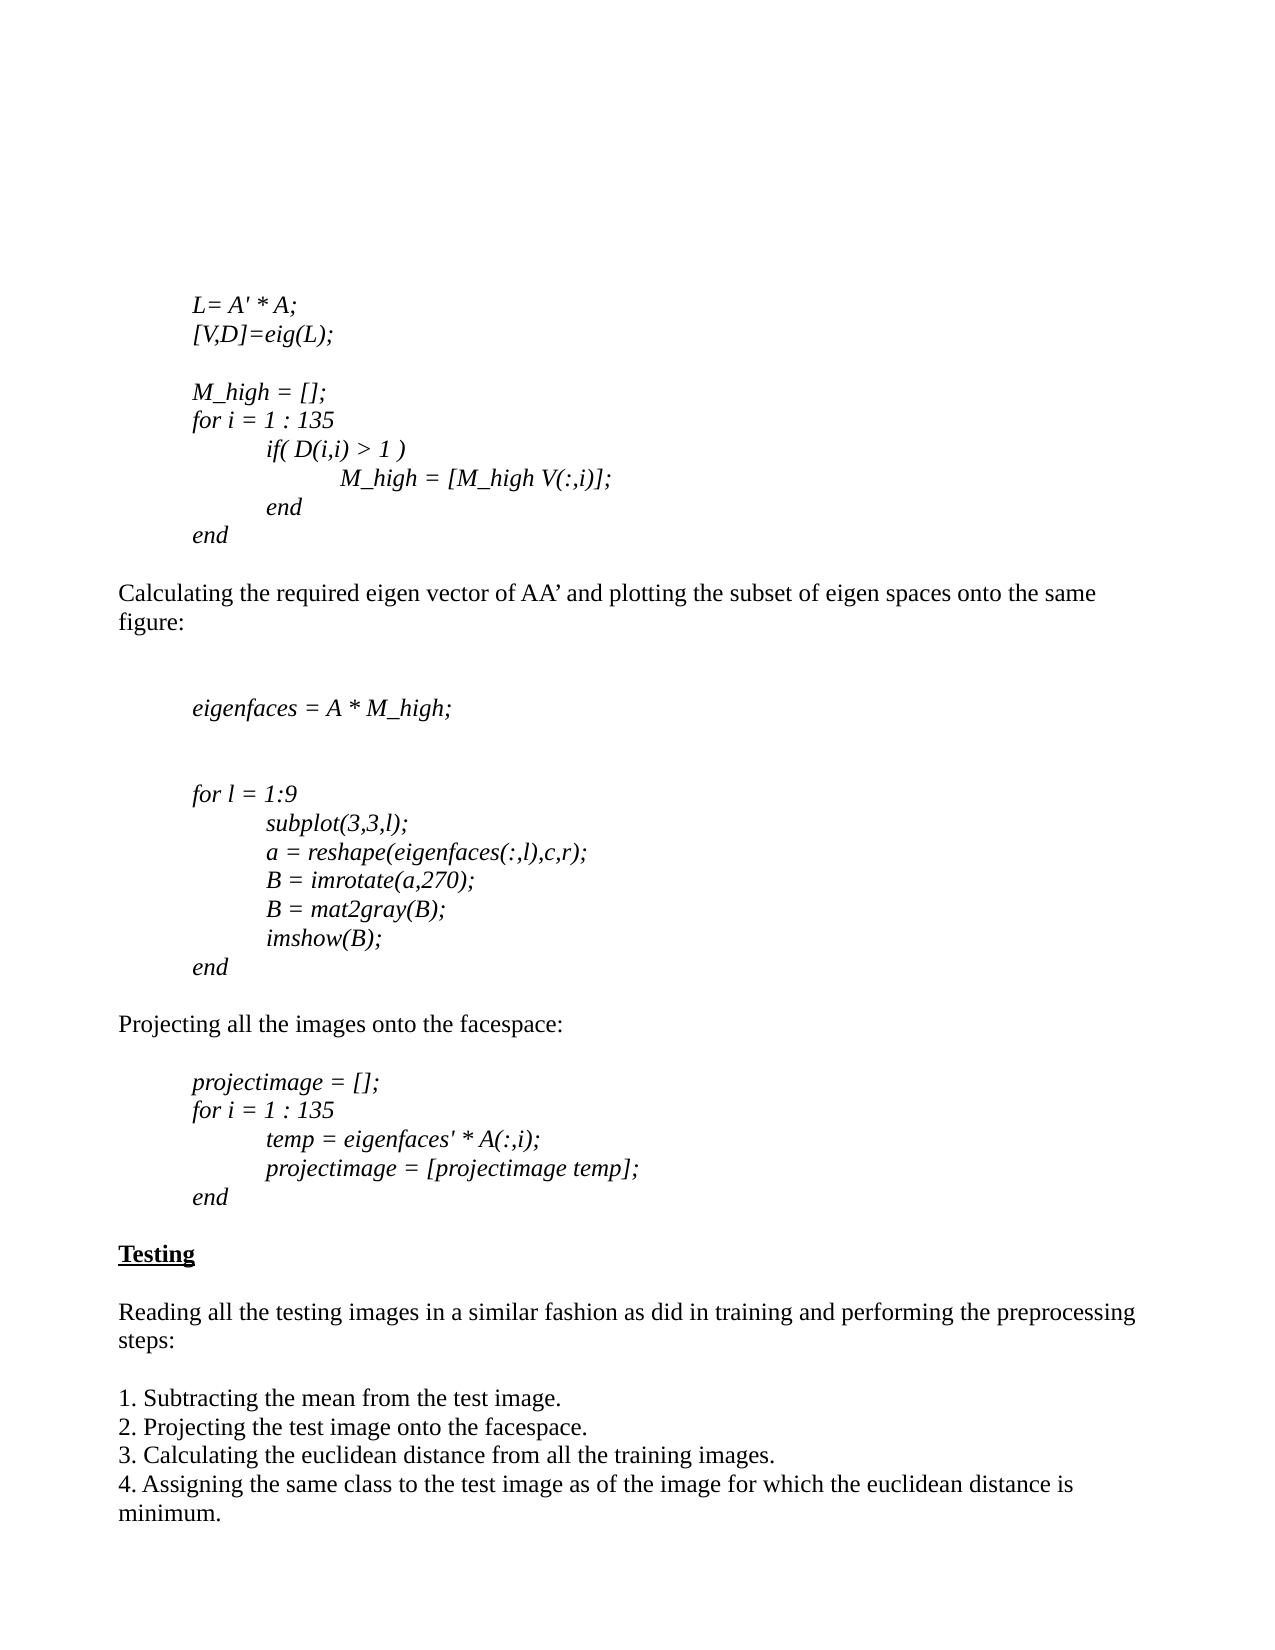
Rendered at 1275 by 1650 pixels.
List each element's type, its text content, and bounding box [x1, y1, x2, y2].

text if( D(i,i) > 1 ) [118, 434, 1157, 463]
text end [118, 952, 1157, 981]
text end [118, 492, 1157, 521]
text Calculating the required eigen vector of AA’ and plotting the subset of eigen spaces onto the same figure: [118, 578, 1157, 636]
text imshow(B); [118, 923, 1157, 952]
text B = imrotate(a,270); [118, 866, 1157, 894]
text 1. Subtracting the mean from the test image. [118, 1383, 1157, 1412]
text 3. Calculating the euclidean distance from all the training images. [118, 1441, 1157, 1469]
text L= A' * A; [118, 291, 1157, 319]
text a = reshape(eigenfaces(:,l),c,r); [118, 837, 1157, 866]
text projectimage = []; [118, 1067, 1157, 1096]
text [V,D]=eig(L); [118, 319, 1157, 348]
text eigenfaces = A * M_high; [118, 693, 1157, 722]
text projectimage = [projectimage temp]; [118, 1153, 1157, 1182]
text 4. Assigning the same class to the test image as of the image for which the euclidean distance is minimum. [118, 1469, 1157, 1527]
text B = mat2gray(B); [118, 894, 1157, 923]
text end [118, 521, 1157, 549]
text for i = 1 : 135 [118, 1096, 1157, 1124]
text subplot(3,3,l); [118, 808, 1157, 837]
text for i = 1 : 135 [118, 406, 1157, 434]
text end [118, 1182, 1157, 1211]
text temp = eigenfaces' * A(:,i); [118, 1124, 1157, 1153]
text for l = 1:9 [118, 779, 1157, 808]
text Testing [118, 1239, 1157, 1268]
text Projecting all the images onto the facespace: [118, 1009, 1157, 1038]
text M_high = [M_high V(:,i)]; [118, 463, 1157, 492]
text M_high = []; [118, 377, 1157, 406]
text Reading all the testing images in a similar fashion as did in training and performing the preprocessing steps: [118, 1297, 1157, 1354]
text 2. Projecting the test image onto the facespace. [118, 1412, 1157, 1441]
